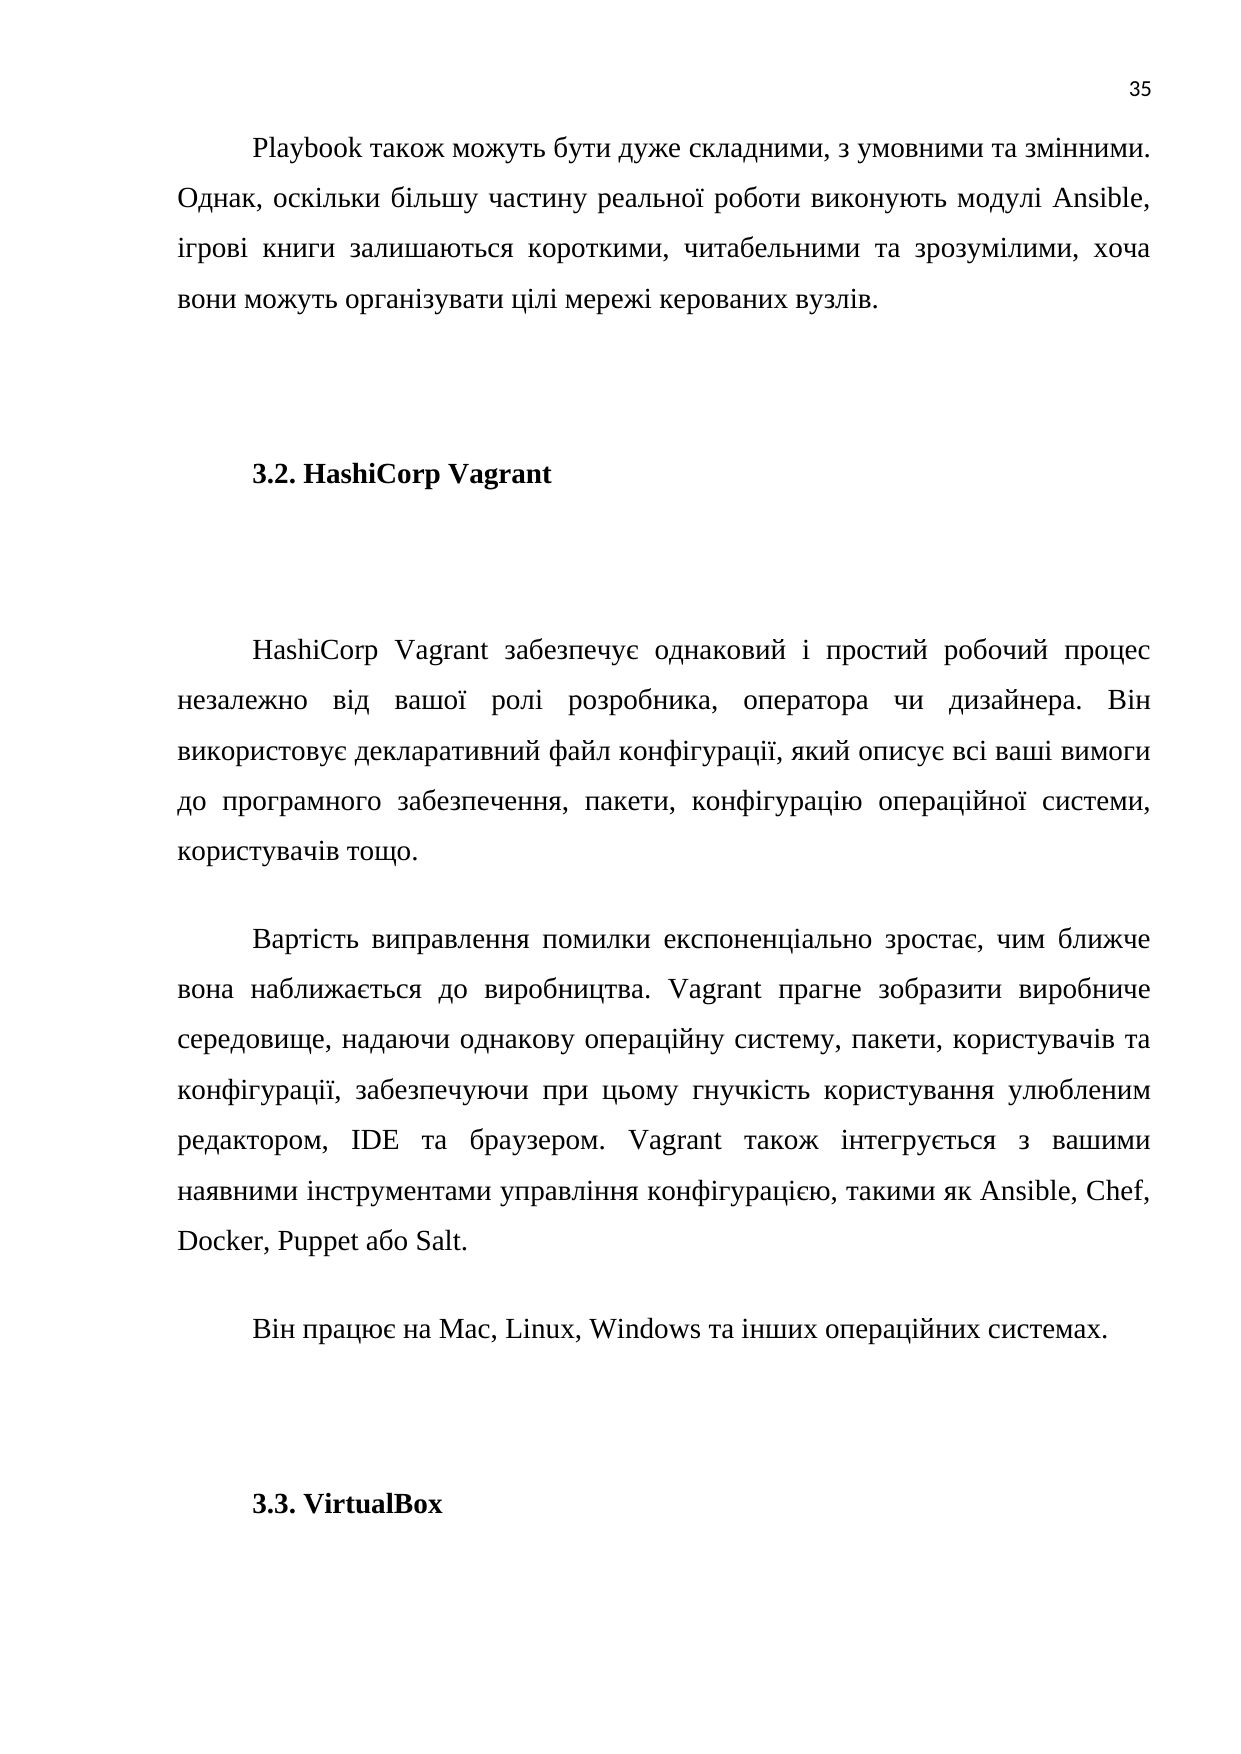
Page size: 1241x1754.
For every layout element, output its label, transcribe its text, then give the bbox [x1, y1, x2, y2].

text Він працює на Mac, Linux, Windows та інших операційних системах. [177, 1311, 1152, 1344]
subtitle 3.2. HashiCorp Vagrant [252, 456, 1152, 490]
text HashiCorp Vagrant забезпечує однаковий і простий робочий процес незалежно від вашої ролі розробника, оператора чи дизайнера. Він використовує декларативний файл конфігурації, який описує всі ваші вимоги до програмного забезпечення, пакети, конфігурацію операційної системи, користувачів тощо. [177, 632, 1152, 867]
subtitle 3.3. VirtualBox [177, 1486, 1152, 1520]
text Вартість виправлення помилки експоненціально зростає, чим ближче вона наближається до виробництва. Vagrant прагне зобразити виробниче середовище, надаючи однакову операційну систему, пакети, користувачів та конфігурації, забезпечуючи при цьому гнучкість користування улюбленим редактором, IDE та браузером. Vagrant також інтегрується з вашими наявними інструментами управління конфігурацією, такими як Ansible, Chef, Docker, Puppet або Salt. [177, 921, 1152, 1256]
text Playbook також можуть бути дуже складними, з умовними та змінними. Однак, оскільки більшу частину реальної роботи виконують модулі Ansible, ігрові книги залишаються короткими, читабельними та зрозумілими, хоча вони можуть організувати цілі мережі керованих вузлів. [177, 130, 1152, 314]
